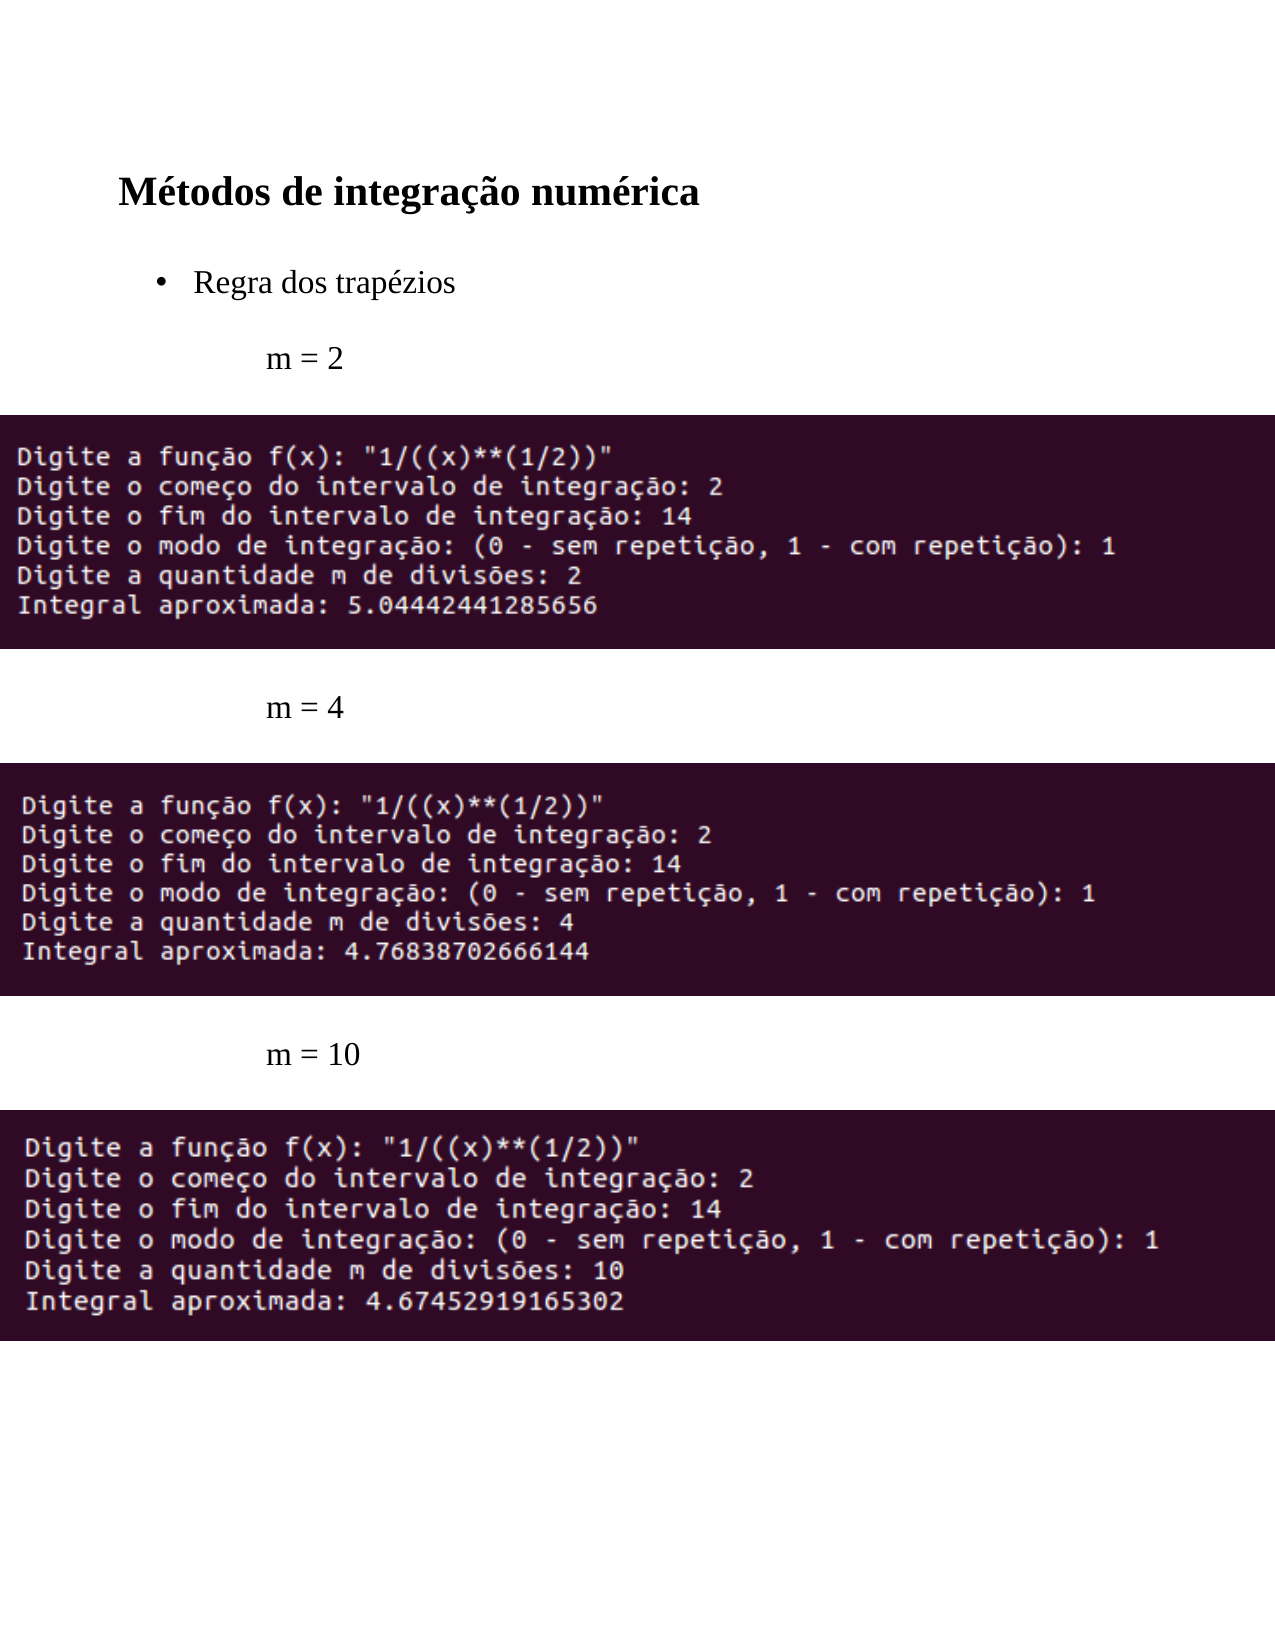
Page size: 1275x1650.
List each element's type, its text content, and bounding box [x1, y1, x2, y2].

text m = 10 [118, 1034, 1157, 1072]
picture [0, 415, 1275, 649]
text m = 4 [118, 687, 1157, 725]
picture [0, 763, 1275, 996]
text m = 2 [118, 338, 1157, 377]
picture [0, 1110, 1275, 1341]
list Regra dos trapézios [156, 262, 1157, 300]
text Métodos de integração numérica [118, 166, 1157, 214]
